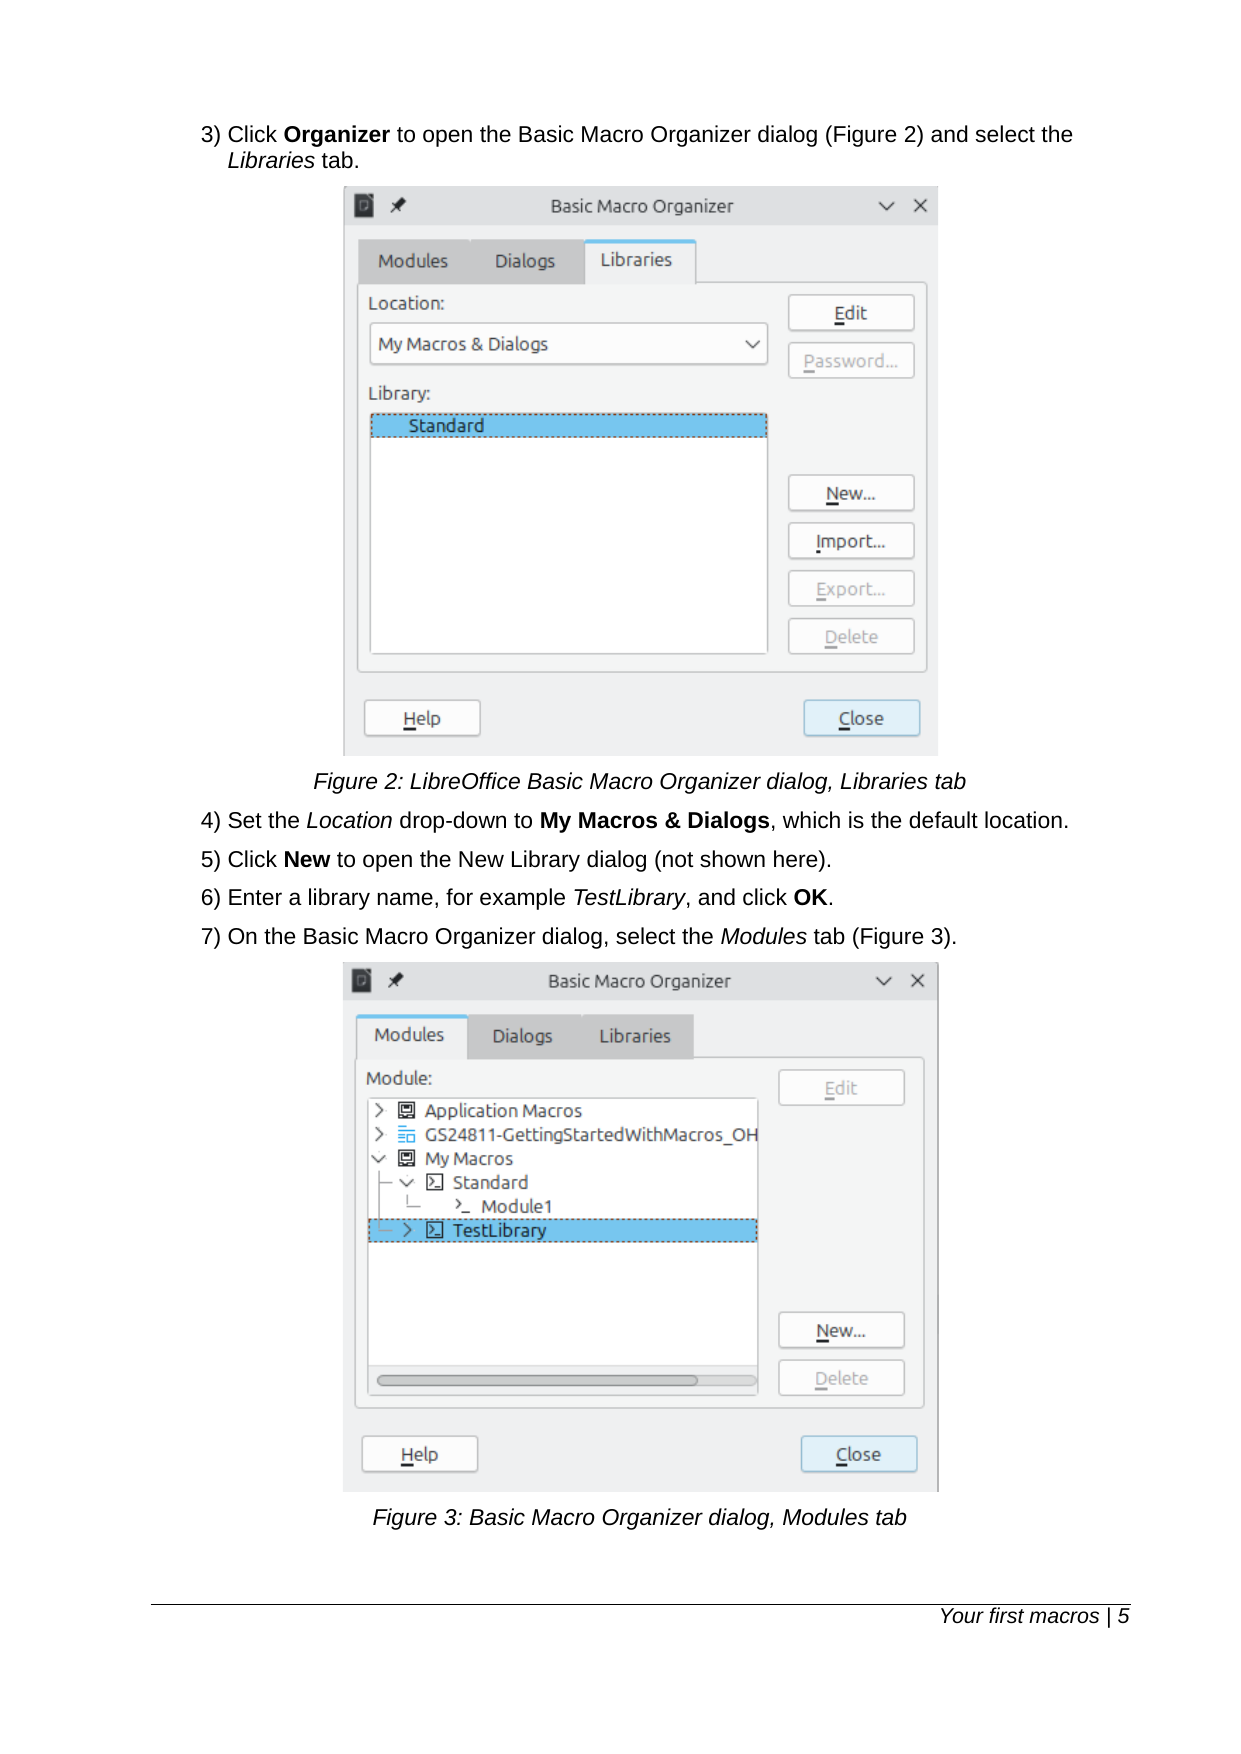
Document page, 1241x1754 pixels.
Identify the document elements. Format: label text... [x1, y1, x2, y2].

list Set the Location drop-down to My Macros & Dialogs, which is the default location. [227, 807, 1131, 833]
list Click New to open the New Library dialog (not shown here). [227, 846, 1131, 872]
text Figure 2: LibreOffice Basic Macro Organizer dialog, Libraries tab [313, 768, 969, 794]
list Enter a library name, for example TestLibrary, and click OK. [227, 884, 1131, 911]
picture [343, 186, 939, 756]
list Click Organizer to open the Basic Macro Organizer dialog (Figure 2) and select the Libraries tab. [227, 121, 1131, 174]
picture [342, 962, 939, 1492]
text Figure 3: Basic Macro Organizer dialog, Modules tab [343, 1504, 939, 1531]
list On the Basic Macro Organizer dialog, select the Modules tab (Figure 3). [227, 923, 1131, 949]
